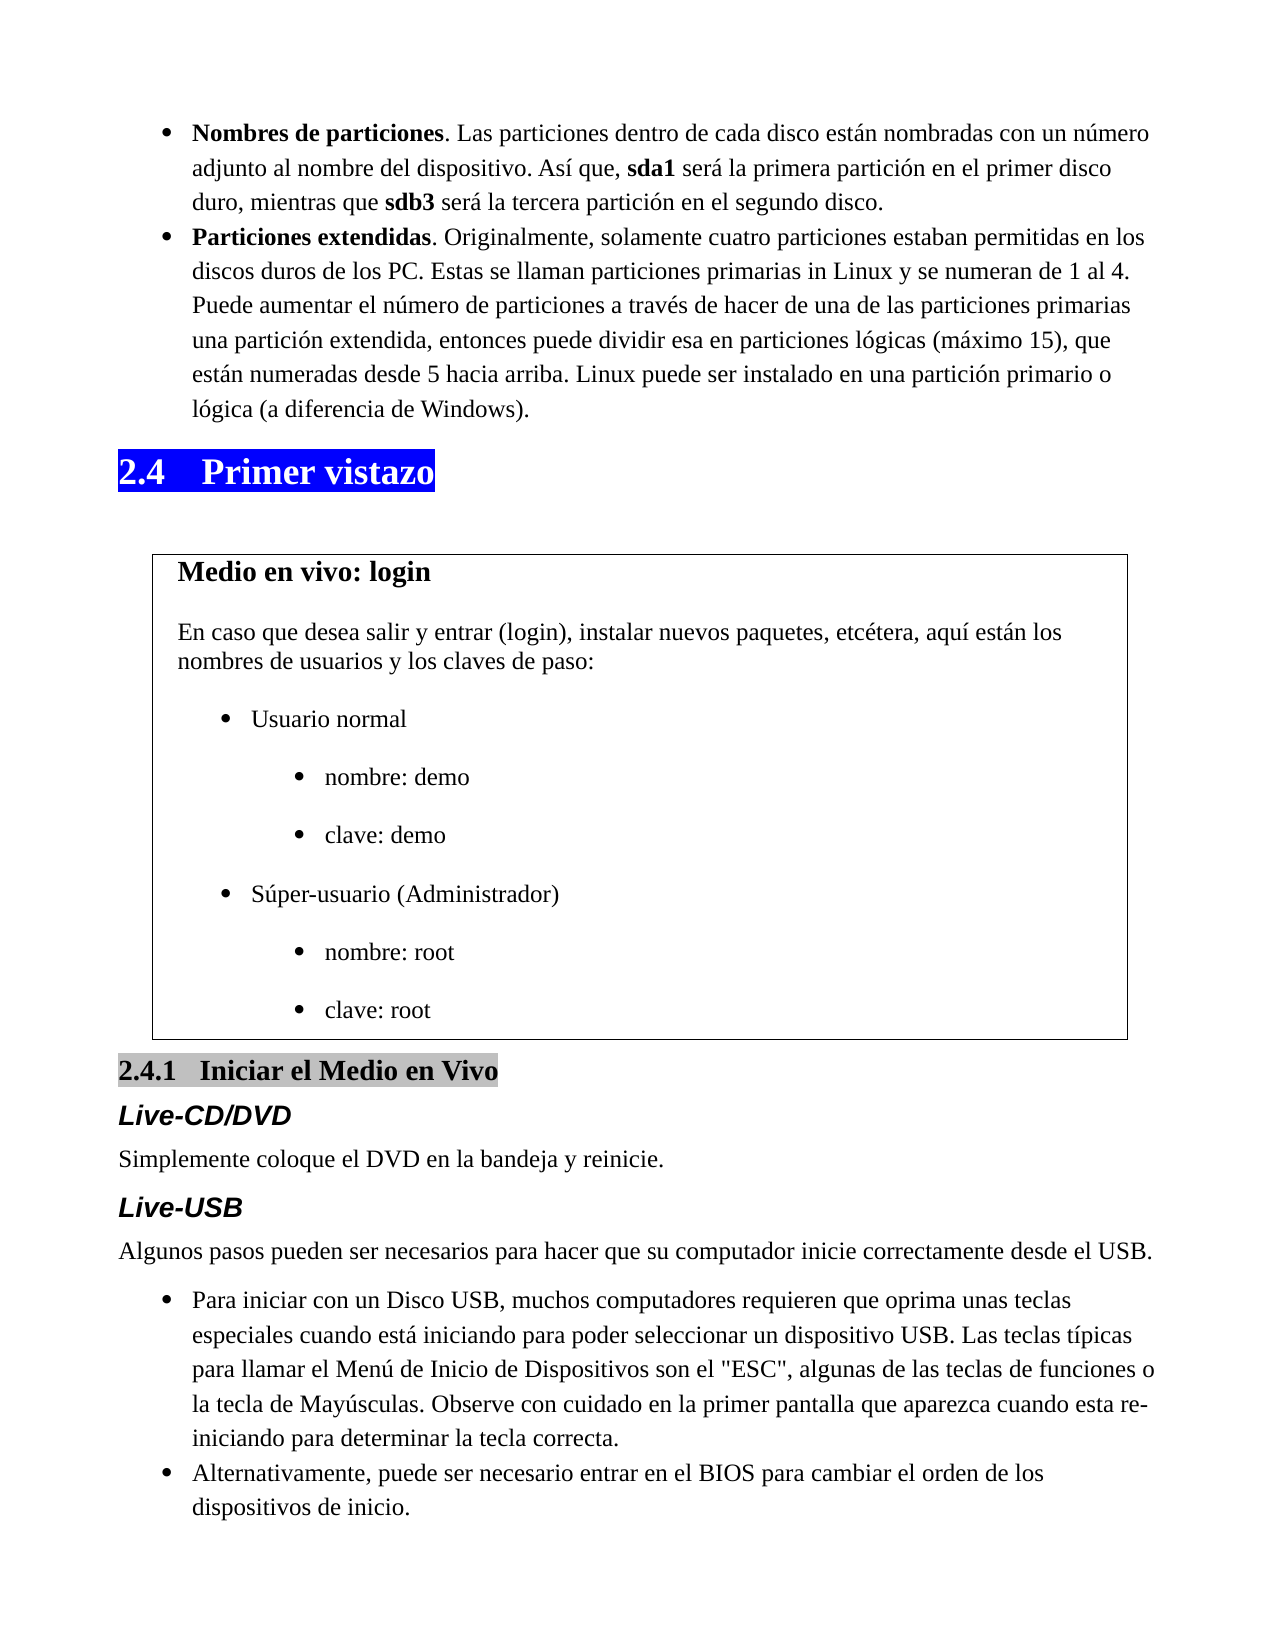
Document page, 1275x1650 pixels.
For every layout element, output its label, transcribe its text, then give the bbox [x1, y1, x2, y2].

text Medio en vivo: login [177, 555, 1098, 587]
list clave: root [295, 995, 1098, 1024]
list nombre: root [295, 937, 1098, 966]
list Usuario normal [221, 704, 1098, 733]
text Simplemente coloque el DVD en la bandeja y reinicie. [118, 1144, 1157, 1173]
subtitle Live-USB [118, 1191, 1157, 1224]
list nombre: demo [295, 762, 1098, 791]
list clave: demo [295, 820, 1098, 849]
subtitle 2.4 Primer vistazo [435, 449, 1157, 492]
subtitle 2.4.1 Iniciar el Medio en Vivo [498, 1053, 1157, 1087]
list Para iniciar con un Disco USB, muchos computadores requieren que oprima unas teclas especiales cuando está iniciando para poder seleccionar un dispositivo USB. Las teclas típicas para llamar el Menú de Inicio de Dispositivos son el "ESC", algunas de las teclas de funciones o la tecla de Mayúsculas. Observe con cuidado en la primer pantalla que aparezca cuando esta re-iniciando para determinar la tecla correcta. [162, 1285, 1157, 1452]
list Alternativamente, puede ser necesario entrar en el BIOS para cambiar el orden de los dispositivos de inicio. [162, 1458, 1157, 1521]
text En caso que desea salir y entrar (login), instalar nuevos paquetes, etcétera, aquí están los nombres de usuarios y los claves de paso: [177, 617, 1098, 674]
list Particiones extendidas. Originalmente, solamente cuatro particiones estaban permitidas en los discos duros de los PC. Estas se llaman particiones primarias in Linux y se numeran de 1 al 4. Puede aumentar el número de particiones a través de hacer de una de las particiones primarias una partición extendida, entonces puede dividir esa en particiones lógicas (máximo 15), que están numeradas desde 5 hacia arriba. Linux puede ser instalado en una partición primario o lógica (a diferencia de Windows). [162, 222, 1157, 423]
text Algunos pasos pueden ser necesarios para hacer que su computador inicie correctamente desde el USB. [118, 1236, 1157, 1265]
subtitle Live-CD/DVD [118, 1099, 1157, 1132]
list Súper-usuario (Administrador) [221, 879, 1098, 907]
list Nombres de particiones. Las particiones dentro de cada disco están nombradas con un número adjunto al nombre del dispositivo. Así que, sda1 será la primera partición en el primer disco duro, mientras que sdb3 será la tercera partición en el segundo disco. [162, 118, 1157, 216]
